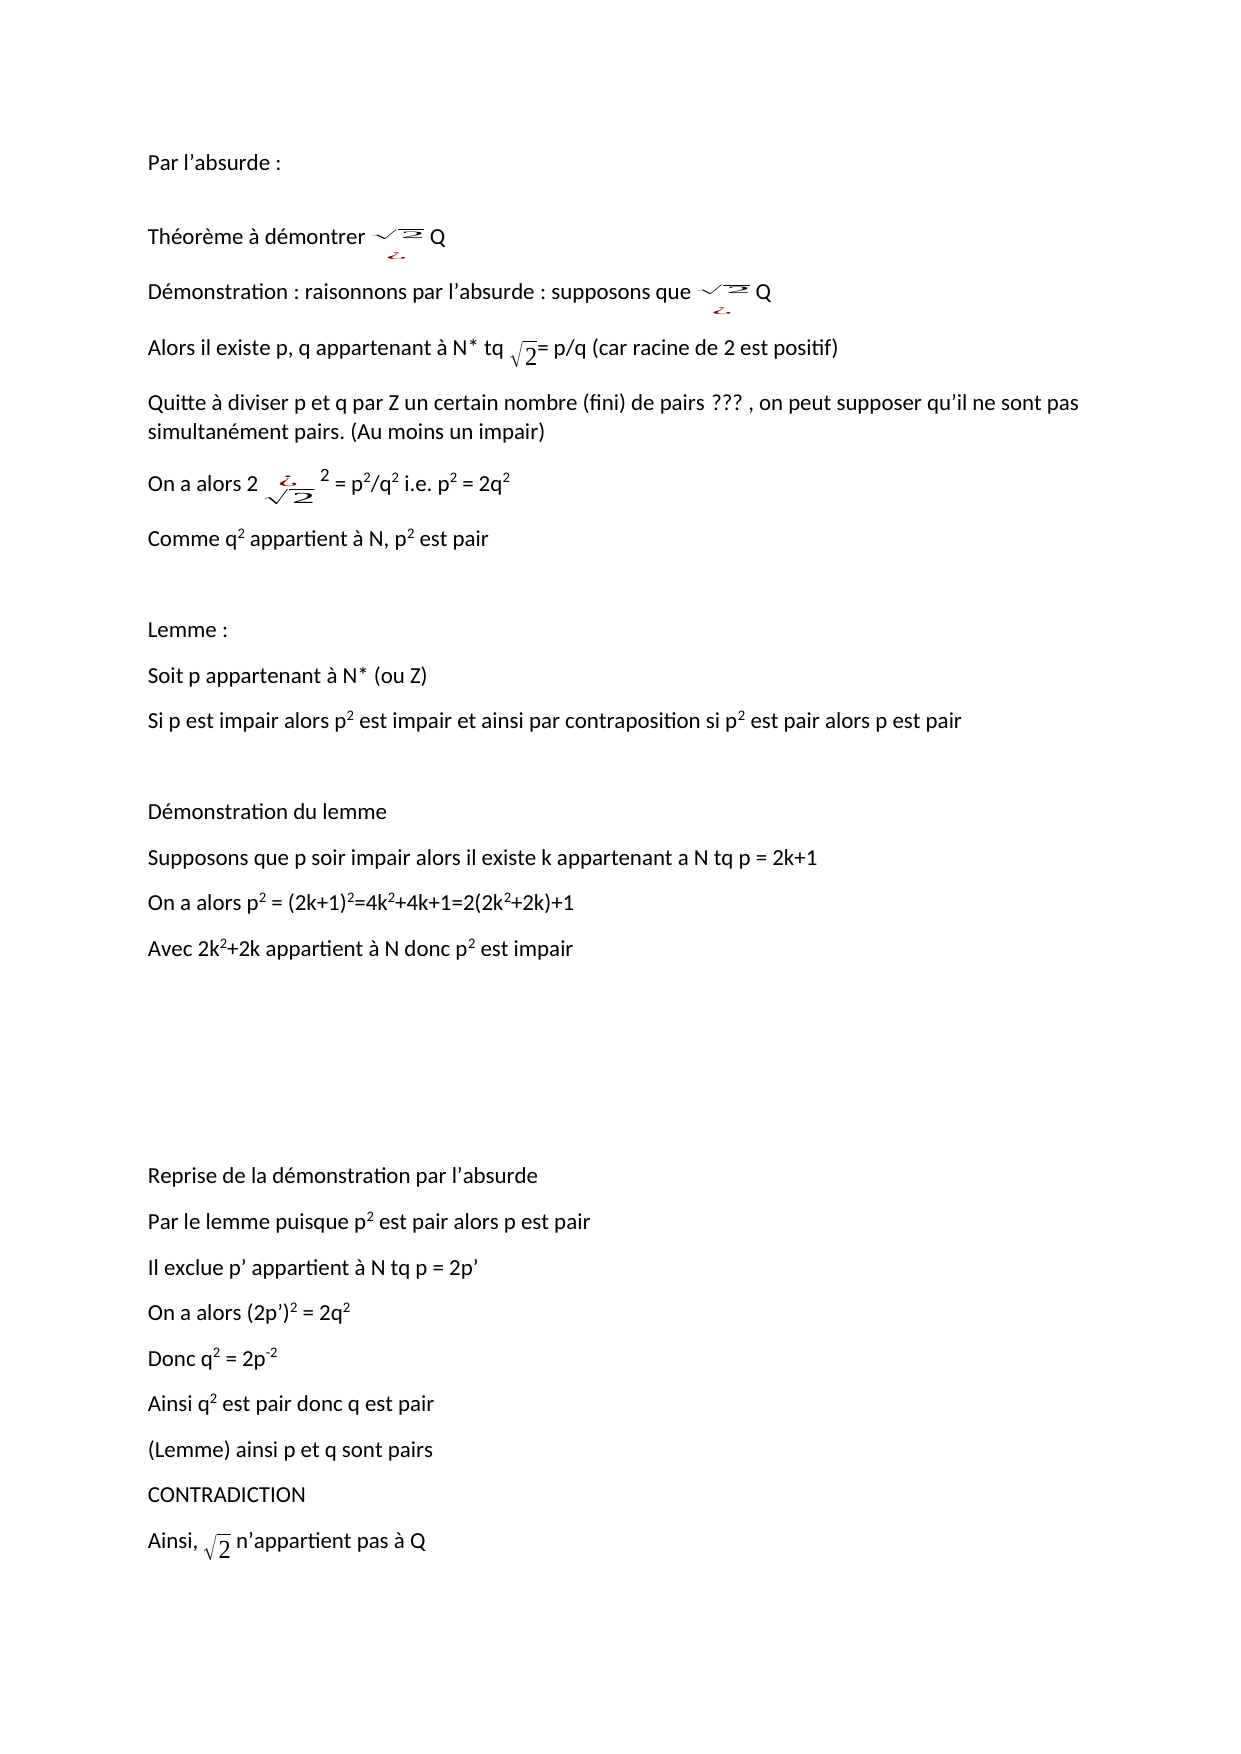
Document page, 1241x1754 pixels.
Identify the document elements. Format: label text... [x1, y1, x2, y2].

text Avec 2k2+2k appartient à N donc p2 est impair [148, 934, 1093, 962]
text Si p est impair alors p2 est impair et ainsi par contraposition si p2 est pair alors p est pair [148, 706, 1093, 734]
text Soit p appartenant à N* (ou Z) [148, 661, 1093, 689]
text Reprise de la démonstration par l’absurde [148, 1162, 1093, 1189]
text Démonstration du lemme [148, 797, 1093, 825]
text Donc q2 = 2p-2 [148, 1344, 1093, 1372]
text (Lemme) ainsi p et q sont pairs [148, 1435, 1093, 1463]
text Alors il existe p, q appartenant à N* tq = p/q (car racine de 2 est positif) [148, 333, 1093, 371]
text CONTRADICTION [148, 1480, 1093, 1508]
text Supposons que p soir impair alors il existe k appartenant a N tq p = 2k+1 [148, 843, 1093, 871]
text Ainsi q2 est pair donc q est pair [148, 1389, 1093, 1417]
text Ainsi, n’appartient pas à Q [148, 1526, 1093, 1564]
text On a alors (2p’)2 = 2q2 [148, 1298, 1093, 1326]
text Comme q2 appartient à N, p2 est pair [148, 524, 1093, 552]
text Par l’absurde : [148, 148, 1093, 176]
text Démonstration : raisonnons par l’absurde : supposons que Q [148, 277, 1093, 315]
text Il exclue p’ appartient à N tq p = 2p’ [148, 1253, 1093, 1281]
text Quitte à diviser p et q par Z un certain nombre (fini) de pairs ??? , on peut supposer qu’il ne sont pas simultanément pairs. (Au moins un impair) [148, 388, 1093, 445]
text Lemme : [148, 615, 1093, 643]
text On a alors 2 2 = p2/q2 i.e. p2 = 2q2 [148, 463, 1093, 507]
text Par le lemme puisque p2 est pair alors p est pair [148, 1207, 1093, 1235]
text Théorème à démontrer Q [148, 193, 1093, 260]
text On a alors p2 = (2k+1)2=4k2+4k+1=2(2k2+2k)+1 [148, 888, 1093, 916]
